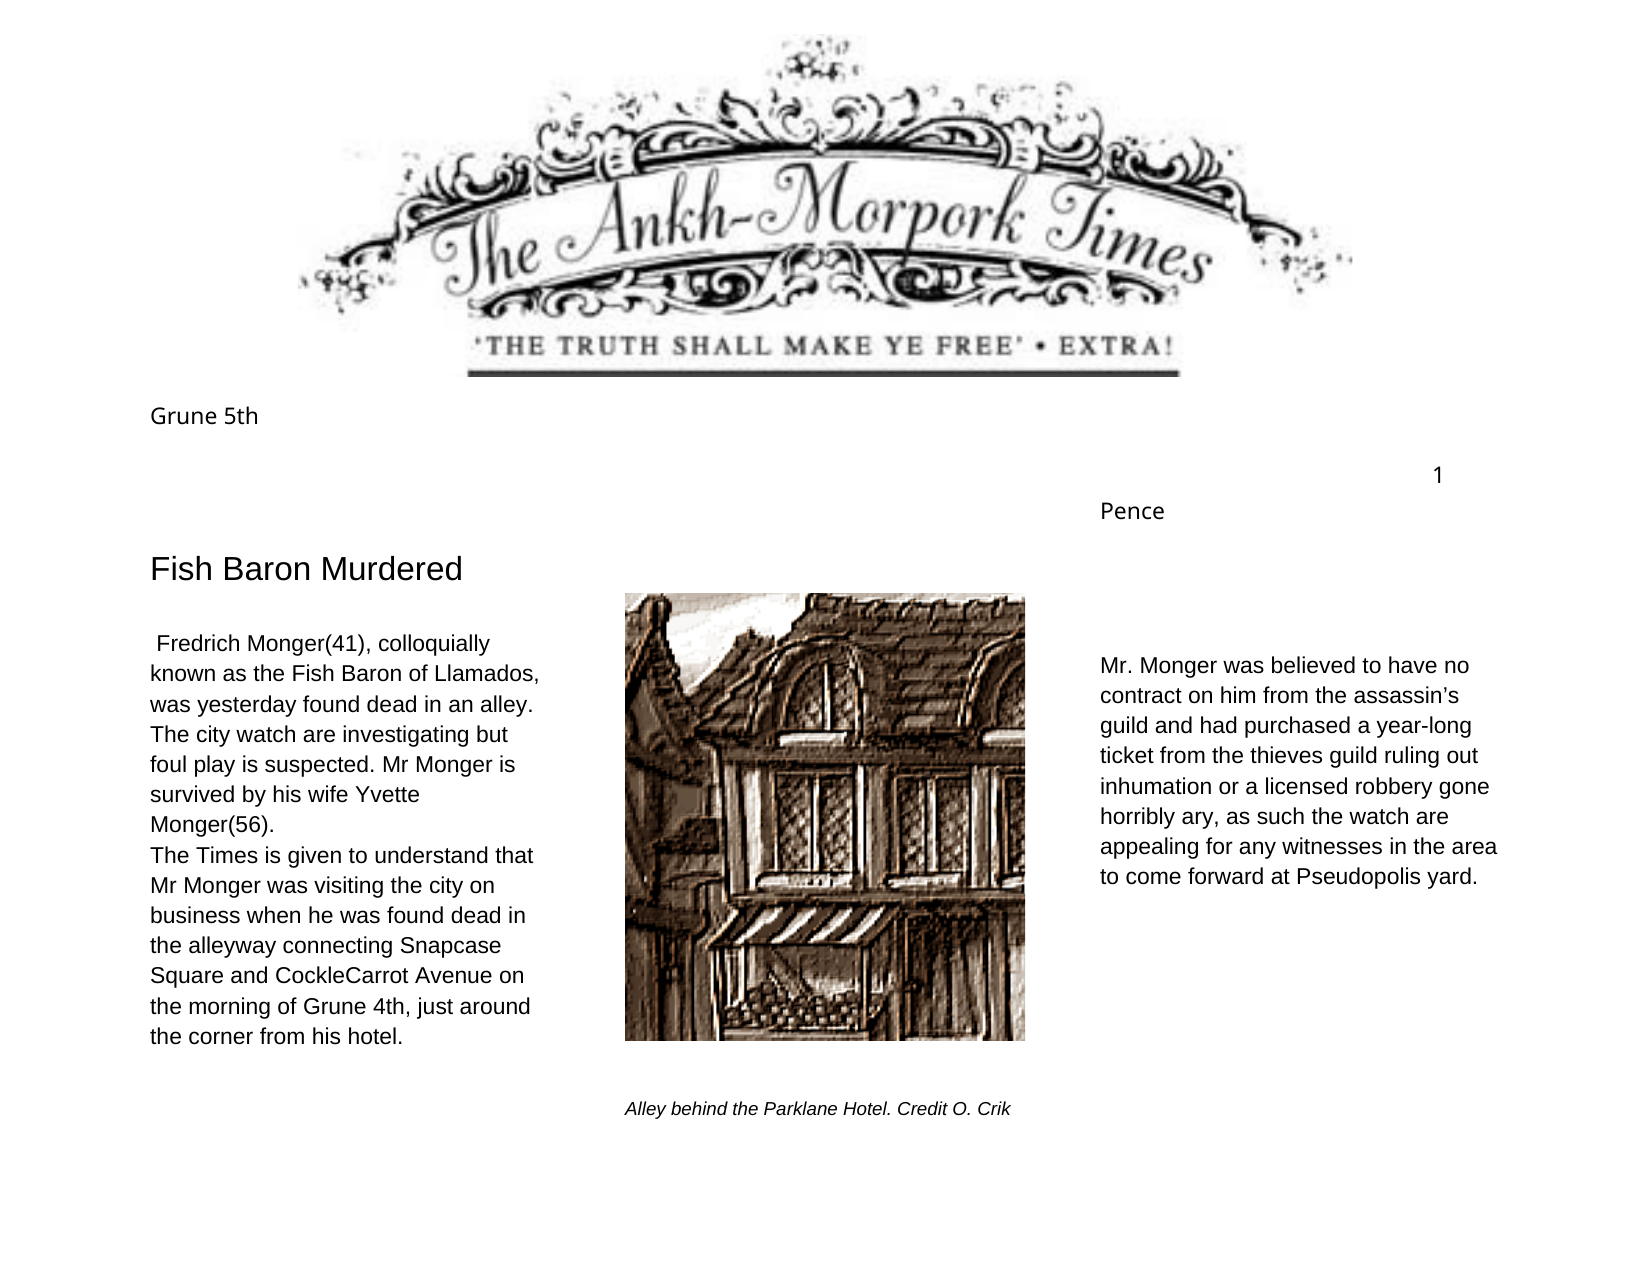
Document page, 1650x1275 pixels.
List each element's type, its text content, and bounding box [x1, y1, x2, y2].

text Alley behind the Parklane Hotel. Credit O. Crik [625, 1098, 1025, 1119]
text Grune 5th [150, 150, 550, 431]
text 1 Pence [1100, 459, 1500, 526]
picture [625, 593, 1025, 1041]
text Fredrich Monger(41), colloquially known as the Fish Baron of Llamados, was yesterday found dead in an alley. The city watch are investigating but foul play is suspected. Mr Monger is survived by his wife Yvette Monger(56). [150, 630, 550, 838]
picture [297, 34, 1353, 377]
subtitle Fish Baron Murdered [150, 549, 550, 587]
text The Times is given to understand that Mr Monger was visiting the city on business when he was found dead in the alleyway connecting Snapcase Square and CockleCarrot Avenue on the morning of Grune 4th, just around the corner from his hotel. [150, 842, 550, 1049]
text Mr. Monger was believed to have no contract on him from the assassin’s guild and had purchased a year-long ticket from the thieves guild ruling out inhumation or a licensed robbery gone horribly ary, as such the watch are appealing for any witnesses in the area to come forward at Pseudopolis yard. [1100, 652, 1500, 890]
